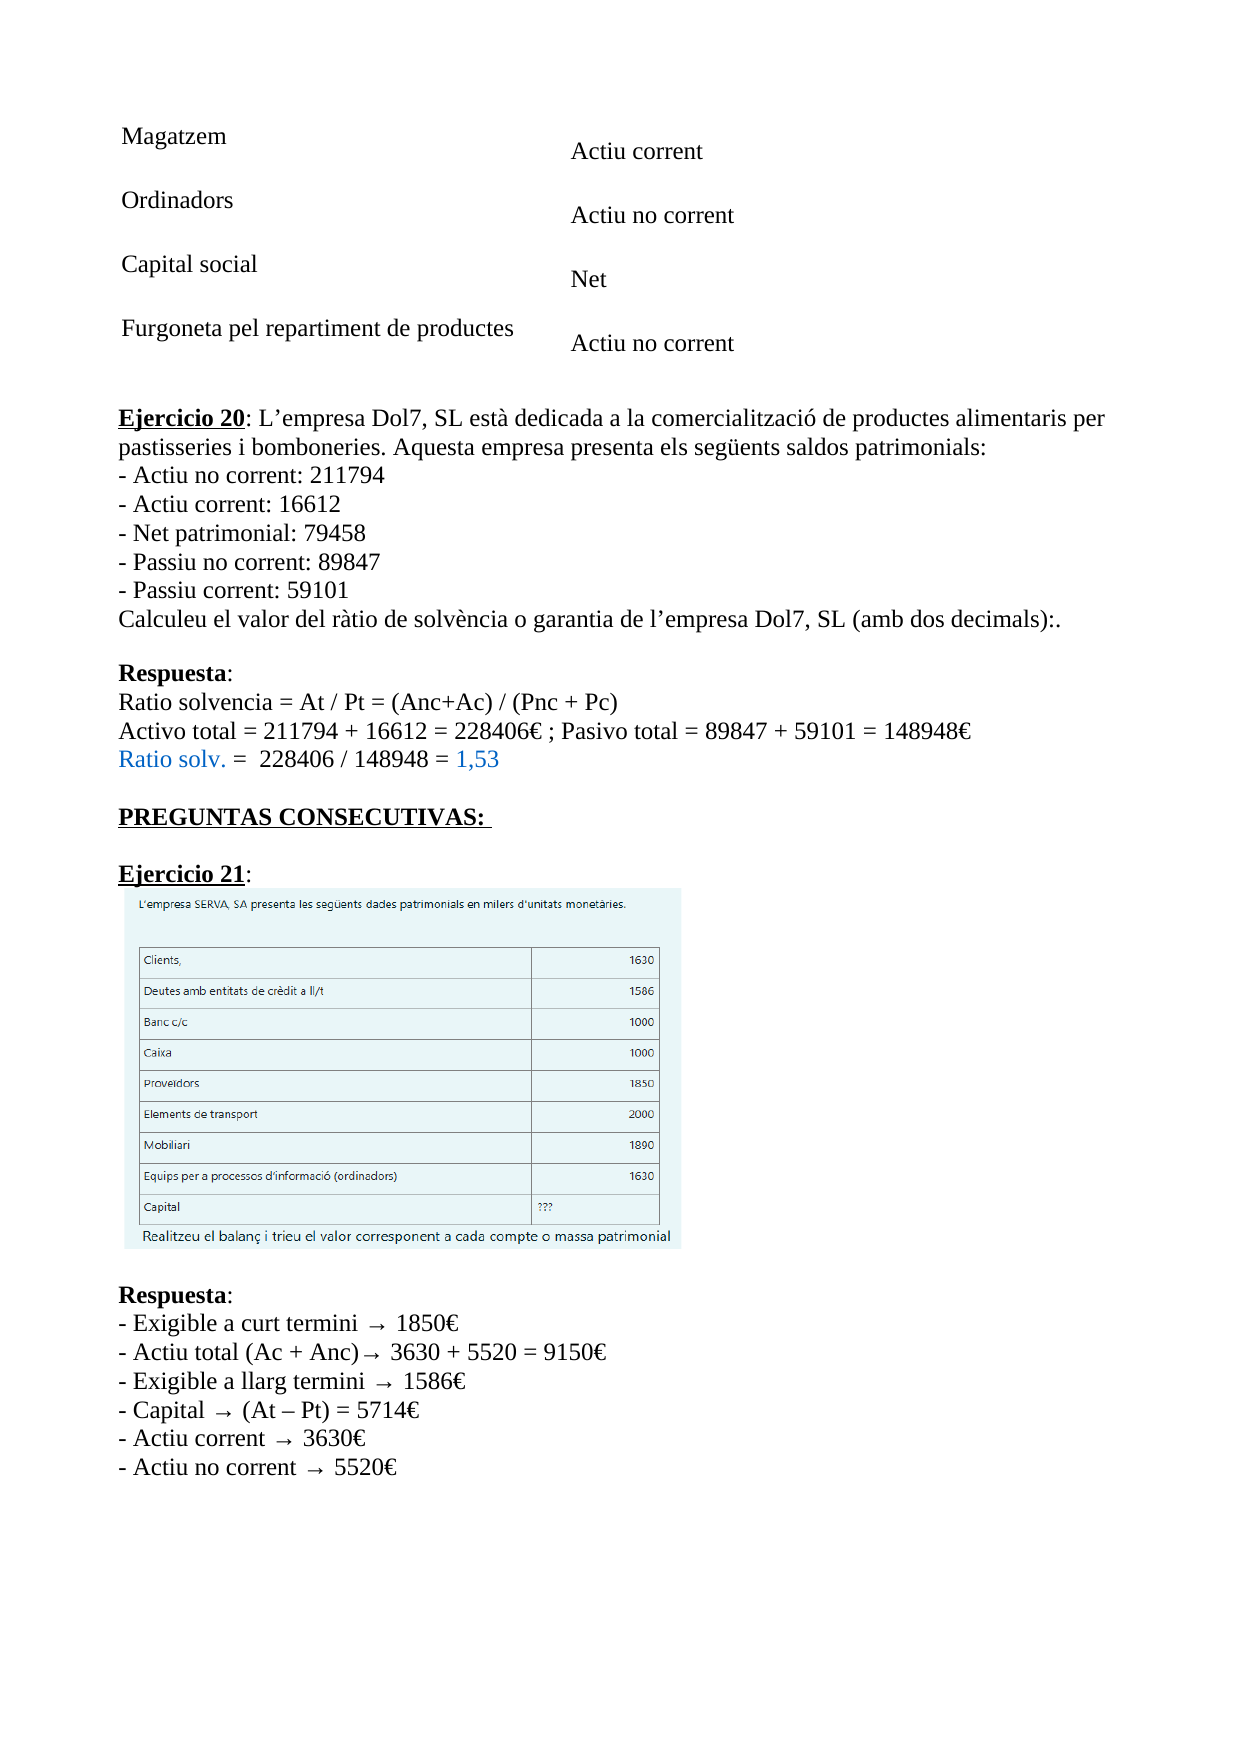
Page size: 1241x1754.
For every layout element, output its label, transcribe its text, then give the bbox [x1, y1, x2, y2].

text - Actiu corrent: 16612 [118, 489, 1122, 518]
table_cell Magatzem [118, 118, 567, 182]
text - Passiu no corrent: 89847 [118, 547, 1122, 576]
picture [124, 888, 682, 1249]
table_cell Ordinadors [118, 182, 567, 246]
text - Passiu corrent: 59101 [118, 576, 1122, 604]
table_cell Actiu no corrent [568, 310, 1116, 374]
table_cell Capital social [118, 246, 567, 310]
table_cell Actiu corrent [568, 118, 1116, 182]
text - Actiu no corrent → 5520€ [118, 1452, 1122, 1481]
text Activo total = 211794 + 16612 = 228406€ ; Pasivo total = 89847 + 59101 = 148948€ Ratio solv. = 228406 / 148948 = 1,53 [118, 716, 1122, 773]
table_cell Actiu no corrent [568, 182, 1116, 246]
text PREGUNTAS CONSECUTIVAS: Ejercicio 21: Respuesta: - Exigible a curt termini → 1850€ - Actiu total (Ac + Anc)→ 3630 + 5520 = 9150€ - Exigible a llarg termini → 1586€ [118, 802, 1122, 1395]
text Calculeu el valor del ràtio de solvència o garantia de l’empresa Dol7, SL (amb dos decimals):. Respuesta: Ratio solvencia = At / Pt = (Anc+Ac) / (Pnc + Pc) [118, 604, 1122, 716]
table_cell Net [568, 246, 1116, 310]
table_cell Furgoneta pel repartiment de productes [118, 310, 567, 374]
text Ejercicio 20: L’empresa Dol7, SL està dedicada a la comercialització de productes alimentaris per pastisseries i bomboneries. Aquesta empresa presenta els següents saldos patrimonials: [118, 403, 1122, 461]
text [118, 1510, 1122, 1625]
text - Capital → (At – Pt) = 5714€ [118, 1395, 1122, 1423]
text - Net patrimonial: 79458 [118, 518, 1122, 547]
text - Actiu no corrent: 211794 [118, 461, 1122, 489]
text - Actiu corrent → 3630€ [118, 1423, 1122, 1452]
